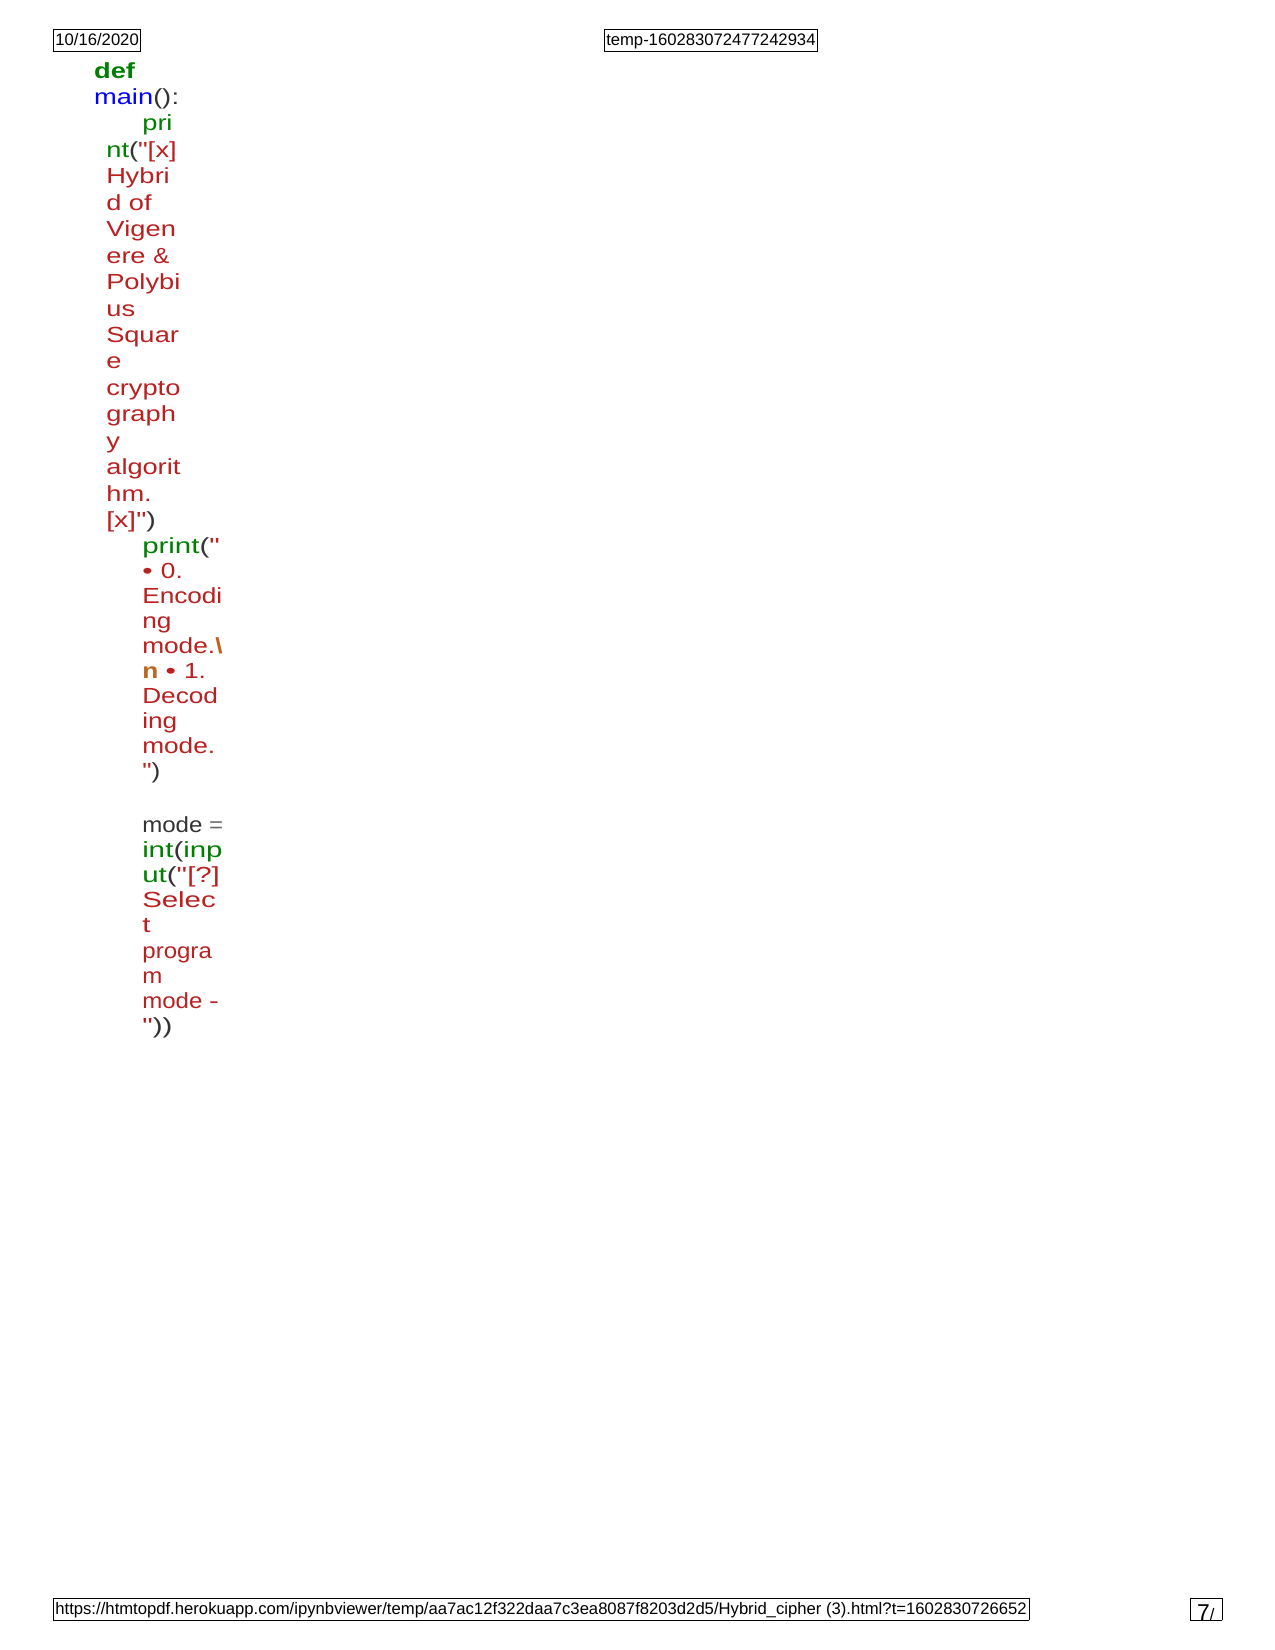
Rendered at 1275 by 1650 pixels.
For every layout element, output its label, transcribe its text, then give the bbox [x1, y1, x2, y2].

text def main(): [94, 58, 224, 109]
text print(" • 0. Encoding mode.\n • 1. Decoding mode.") [142, 533, 224, 783]
text print("[x]Hybrid of Vigenere & Polybius Square cryptography algorithm. [x]") [106, 110, 181, 532]
text mode = int(input("[?] Select program mode - ")) [142, 812, 224, 1038]
